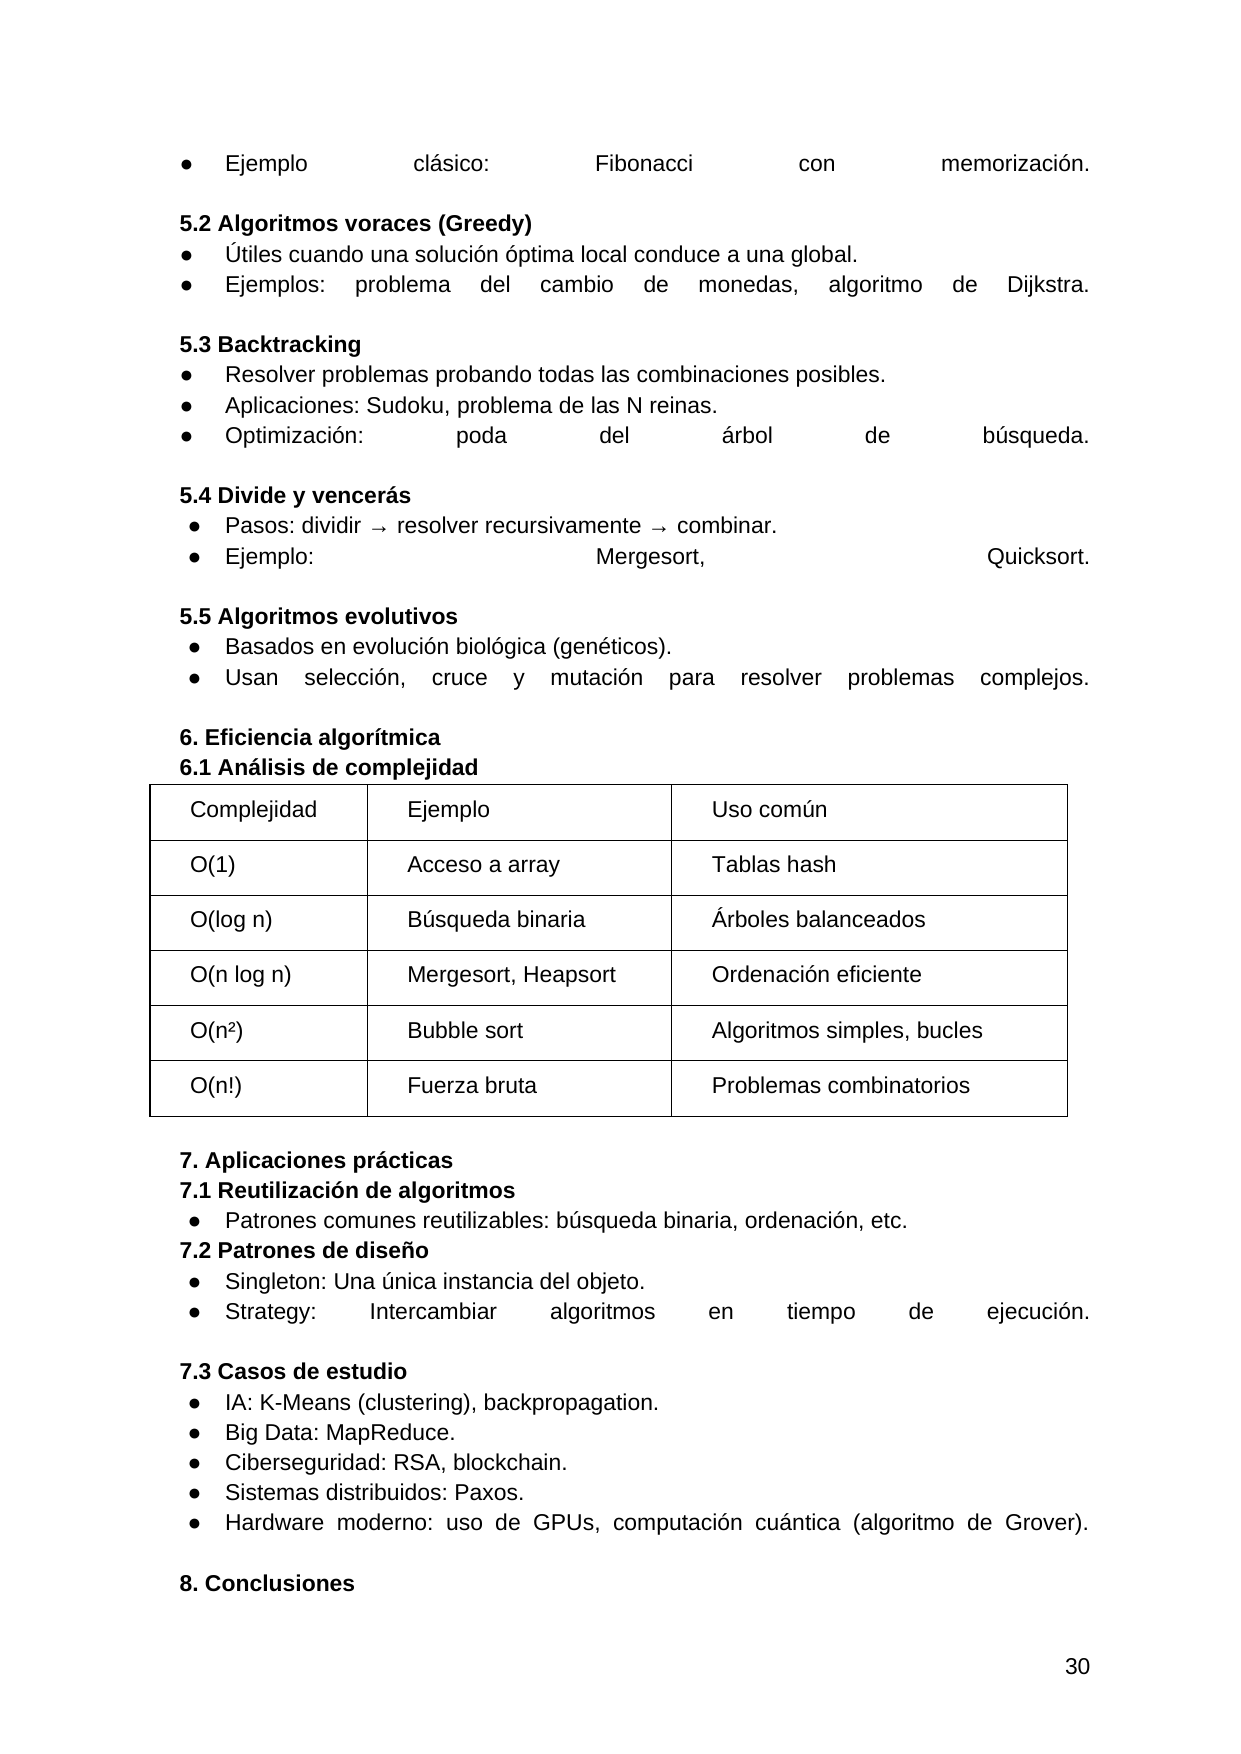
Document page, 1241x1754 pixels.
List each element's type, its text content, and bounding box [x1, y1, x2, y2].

table_header Complejidad [151, 785, 367, 839]
text 8. Conclusiones [179, 1570, 1090, 1596]
list Optimización: poda del árbol de búsqueda. [179, 422, 1090, 478]
list Usan selección, cruce y mutación para resolver problemas complejos. [187, 663, 1090, 720]
list Aplicaciones: Sudoku, problema de las N reinas. [179, 392, 1090, 418]
text 6. Eficiencia algorítmica [179, 724, 1090, 750]
table_cell Fuerza bruta [368, 1061, 671, 1116]
table_cell Problemas combinatorios [672, 1061, 1067, 1116]
list Strategy: Intercambiar algoritmos en tiempo de ejecución. [187, 1298, 1090, 1354]
list Resolver problemas probando todas las combinaciones posibles. [179, 361, 1090, 388]
list Pasos: dividir → resolver recursivamente → combinar. [187, 512, 1090, 539]
list Ejemplos: problema del cambio de monedas, algoritmo de Dijkstra. [179, 271, 1090, 327]
table_cell Búsqueda binaria [368, 896, 671, 950]
text 6.1 Análisis de complejidad [179, 754, 1090, 781]
table_cell O(n!) [151, 1061, 367, 1116]
table_cell Algoritmos simples, bucles [672, 1006, 1067, 1060]
table_header Uso común [672, 785, 1067, 839]
table_cell Mergesort, Heapsort [368, 951, 671, 1005]
text 7.3 Casos de estudio [179, 1358, 1090, 1385]
list Sistemas distribuidos: Paxos. [187, 1479, 1090, 1506]
text 5.3 Backtracking [179, 331, 1090, 358]
list Ejemplo: Mergesort, Quicksort. [187, 543, 1090, 599]
text 5.5 Algoritmos evolutivos [179, 603, 1090, 629]
list Hardware moderno: uso de GPUs, computación cuántica (algoritmo de Grover). [187, 1509, 1090, 1566]
list Útiles cuando una solución óptima local conduce a una global. [179, 241, 1090, 267]
table_cell Bubble sort [368, 1006, 671, 1060]
table_cell Acceso a array [368, 841, 671, 895]
text 7.2 Patrones de diseño [179, 1237, 1090, 1264]
list Ciberseguridad: RSA, blockchain. [187, 1449, 1090, 1475]
text 7. Aplicaciones prácticas [179, 1147, 1090, 1173]
table_header Ejemplo [368, 785, 671, 839]
text 5.2 Algoritmos voraces (Greedy) [179, 210, 1090, 237]
table_cell Tablas hash [672, 841, 1067, 895]
list Basados en evolución biológica (genéticos). [187, 633, 1090, 660]
list Patrones comunes reutilizables: búsqueda binaria, ordenación, etc. [187, 1207, 1090, 1234]
table_cell O(n log n) [151, 951, 367, 1005]
table_cell O(n²) [151, 1006, 367, 1060]
text 5.4 Divide y vencerás [179, 482, 1090, 509]
list Ejemplo clásico: Fibonacci con memorización. [179, 150, 1090, 207]
table_cell Árboles balanceados [672, 896, 1067, 950]
list Big Data: MapReduce. [187, 1419, 1090, 1445]
table_cell O(log n) [151, 896, 367, 950]
list Singleton: Una única instancia del objeto. [187, 1268, 1090, 1294]
list IA: K-Means (clustering), backpropagation. [187, 1388, 1090, 1415]
table_cell Ordenación eficiente [672, 951, 1067, 1005]
text 7.1 Reutilización de algoritmos [179, 1177, 1090, 1203]
table_cell O(1) [151, 841, 367, 895]
